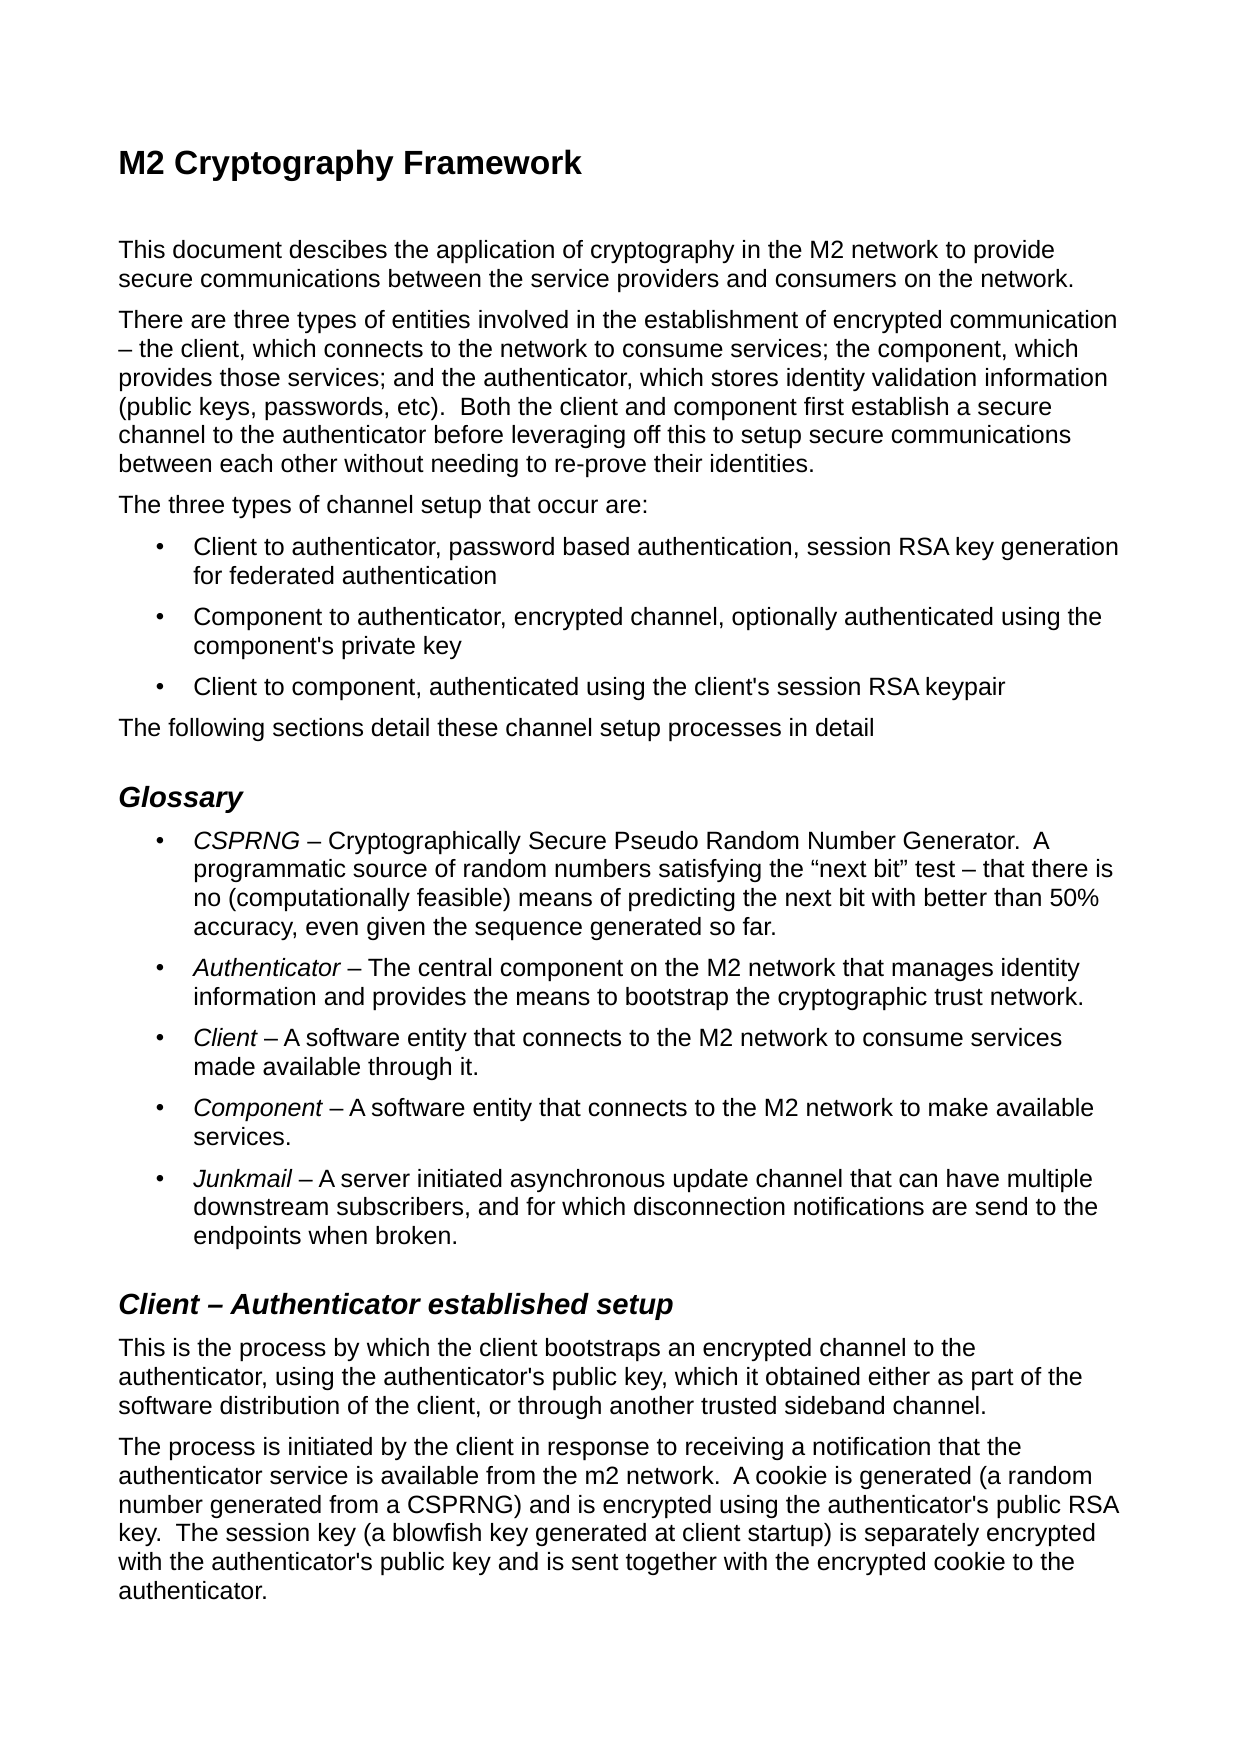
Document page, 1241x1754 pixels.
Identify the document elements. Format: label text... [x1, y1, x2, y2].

list Authenticator – The central component on the M2 network that manages identity information and provides the means to bootstrap the cryptographic trust network. [156, 953, 1122, 1011]
text The three types of channel setup that occur are: [118, 491, 1122, 519]
list Junkmail – A server initiated asynchronous update channel that can have multiple downstream subscribers, and for which disconnection notifications are send to the endpoints when broken. [156, 1163, 1122, 1250]
list Client – A software entity that connects to the M2 network to consume services made available through it. [156, 1023, 1122, 1081]
list Client to authenticator, password based authentication, session RSA key generation for federated authentication [156, 532, 1122, 589]
subtitle Glossary [118, 779, 1122, 813]
subtitle Client – Authenticator established setup [118, 1287, 1122, 1321]
text The process is initiated by the client in response to receiving a notification that the authenticator service is available from the m2 network. A cookie is generated (a random number generated from a CSPRNG) and is encrypted using the authenticator's public RSA key. The session key (a blowfish key generated at client startup) is separately encrypted with the authenticator's public key and is sent together with the encrypted cookie to the authenticator. [118, 1432, 1122, 1605]
text This is the process by which the client bootstraps an encrypted channel to the authenticator, using the authenticator's public key, which it obtained either as part of the software distribution of the client, or through another trusted sideband channel. [118, 1333, 1122, 1420]
text The following sections detail these channel setup processes in detail [118, 713, 1122, 742]
list Component to authenticator, encrypted channel, optionally authenticated using the component's private key [156, 602, 1122, 659]
list CSPRNG – Cryptographically Secure Pseudo Random Number Generator. A programmatic source of random numbers satisfying the “next bit” test – that there is no (computationally feasible) means of predicting the next bit with better than 50% accuracy, even given the sequence generated so far. [156, 826, 1122, 941]
list Component – A software entity that connects to the M2 network to make available services. [156, 1093, 1122, 1151]
text There are three types of entities involved in the establishment of encrypted communication – the client, which connects to the network to consume services; the component, which provides those services; and the authenticator, which stores identity validation information (public keys, passwords, etc). Both the client and component first establish a secure channel to the authenticator before leveraging off this to setup secure communications between each other without needing to re-prove their identities. [118, 306, 1122, 478]
text This document descibes the application of cryptography in the M2 network to provide secure communications between the service providers and consumers on the network. [118, 236, 1122, 293]
list Client to component, authenticated using the client's session RSA keypair [156, 672, 1122, 701]
subtitle M2 Cryptography Framework [118, 143, 1122, 182]
